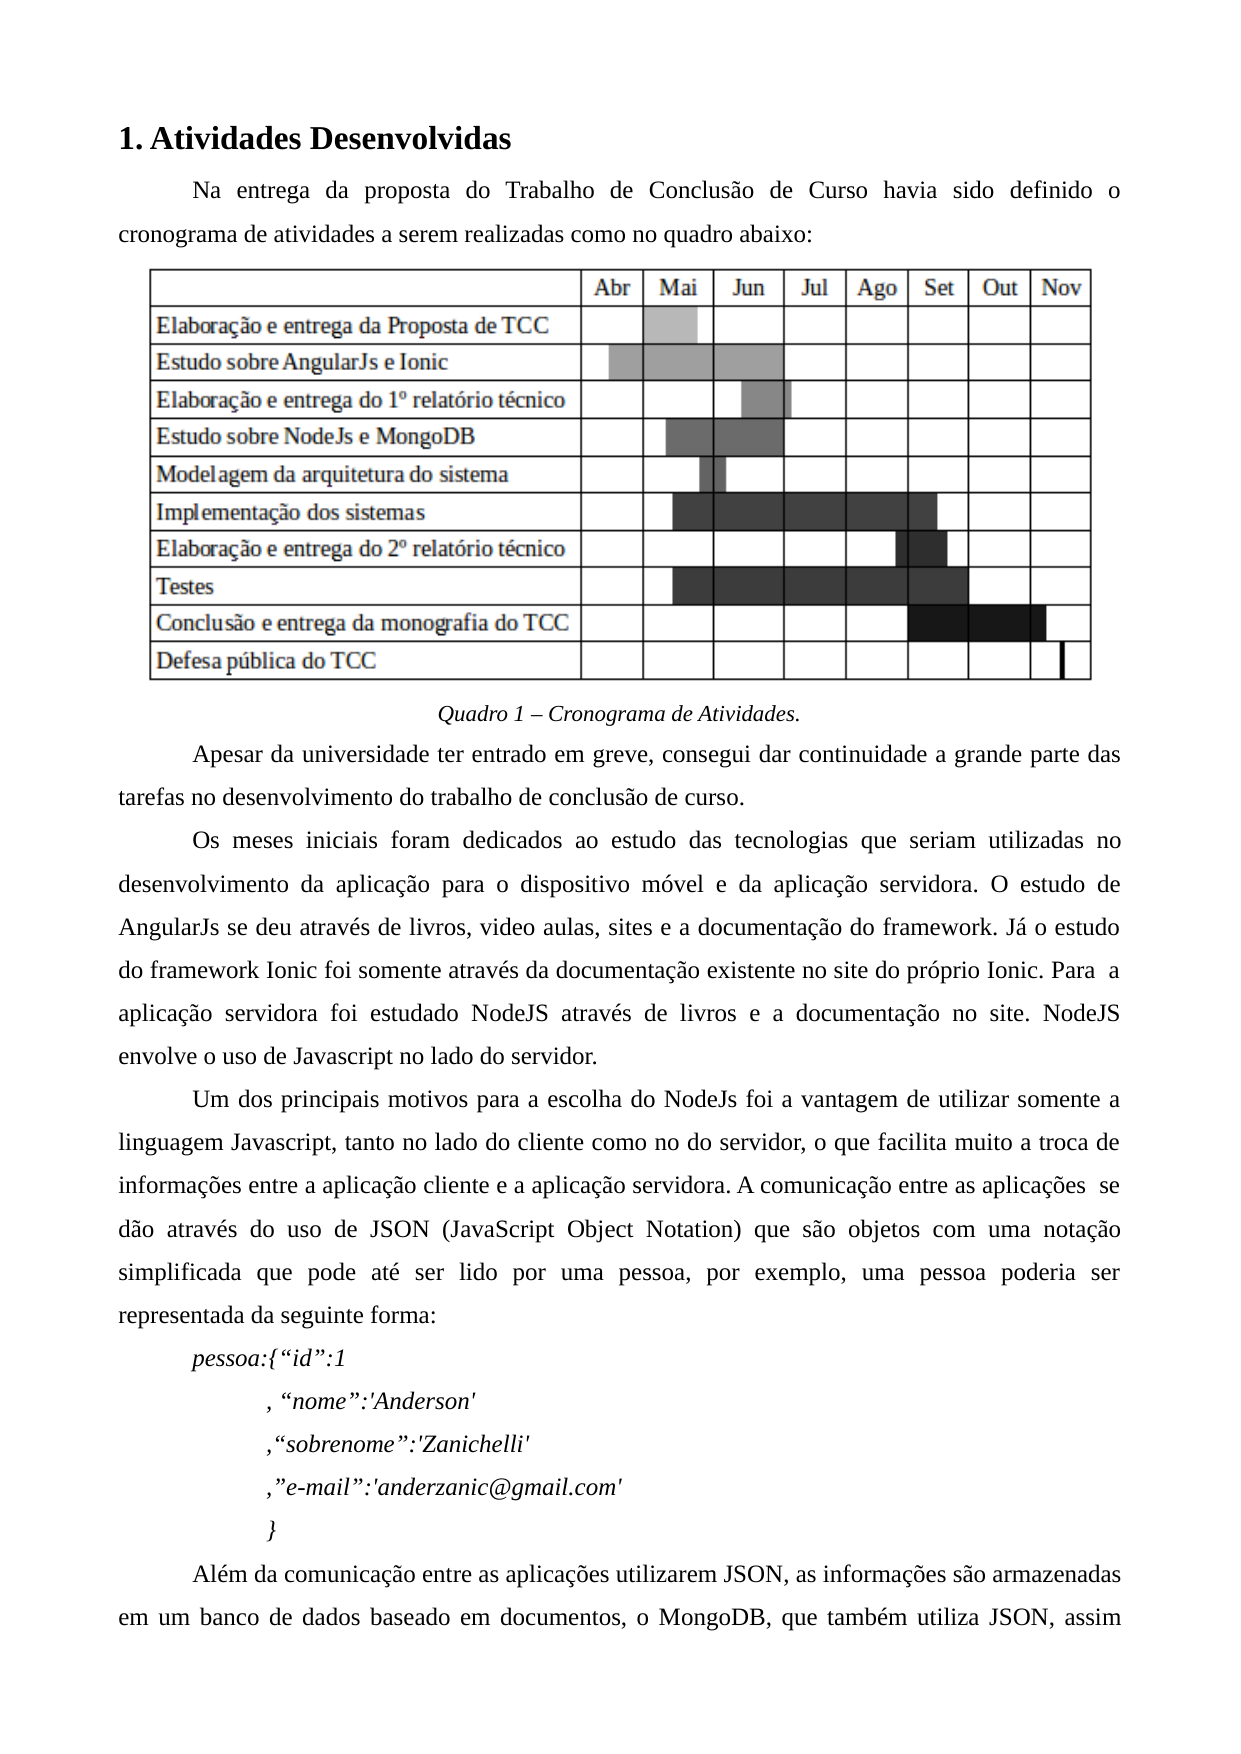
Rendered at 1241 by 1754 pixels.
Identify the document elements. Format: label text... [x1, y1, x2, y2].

text } [118, 1516, 1122, 1544]
text ,”e-mail”:'anderzanic@gmail.com' [118, 1472, 1122, 1501]
text Quadro 1 – Cronograma de Atividades. [118, 262, 1122, 726]
text pessoa:{“id”:1 [118, 1343, 1122, 1372]
text Além da comunicação entre as aplicações utilizarem JSON, as informações são armazenadas em um banco de dados baseado em documentos, o MongoDB, que também utiliza JSON, assim [118, 1559, 1122, 1631]
text Os meses iniciais foram dedicados ao estudo das tecnologias que seriam utilizadas no desenvolvimento da aplicação para o dispositivo móvel e da aplicação servidora. O estudo de AngularJs se deu através de livros, video aulas, sites e a documentação do framework. Já o estudo do framework Ionic foi somente através da documentação existente no site do próprio Ionic. Para a aplicação servidora foi estudado NodeJS através de livros e a documentação no site. NodeJS envolve o uso de Javascript no lado do servidor. [118, 826, 1122, 1070]
text , “nome”:'Anderson' [118, 1386, 1122, 1415]
picture [143, 261, 1097, 687]
text ,“sobrenome”:'Zanichelli' [118, 1429, 1122, 1458]
text Apesar da universidade ter entrado em greve, consegui dar continuidade a grande parte das tarefas no desenvolvimento do trabalho de conclusão de curso. [118, 739, 1122, 811]
text Um dos principais motivos para a escolha do NodeJs foi a vantagem de utilizar somente a linguagem Javascript, tanto no lado do cliente como no do servidor, o que facilita muito a troca de informações entre a aplicação cliente e a aplicação servidora. A comunicação entre as aplicações se dão através do uso de JSON (JavaScript Object Notation) que são objetos com uma notação simplificada que pode até ser lido por uma pessoa, por exemplo, uma pessoa poderia ser representada da seguinte forma: [118, 1084, 1122, 1329]
text 1. Atividades Desenvolvidas [118, 118, 1122, 156]
text Na entrega da proposta do Trabalho de Conclusão de Curso havia sido definido o cronograma de atividades a serem realizadas como no quadro abaixo: [118, 176, 1122, 247]
